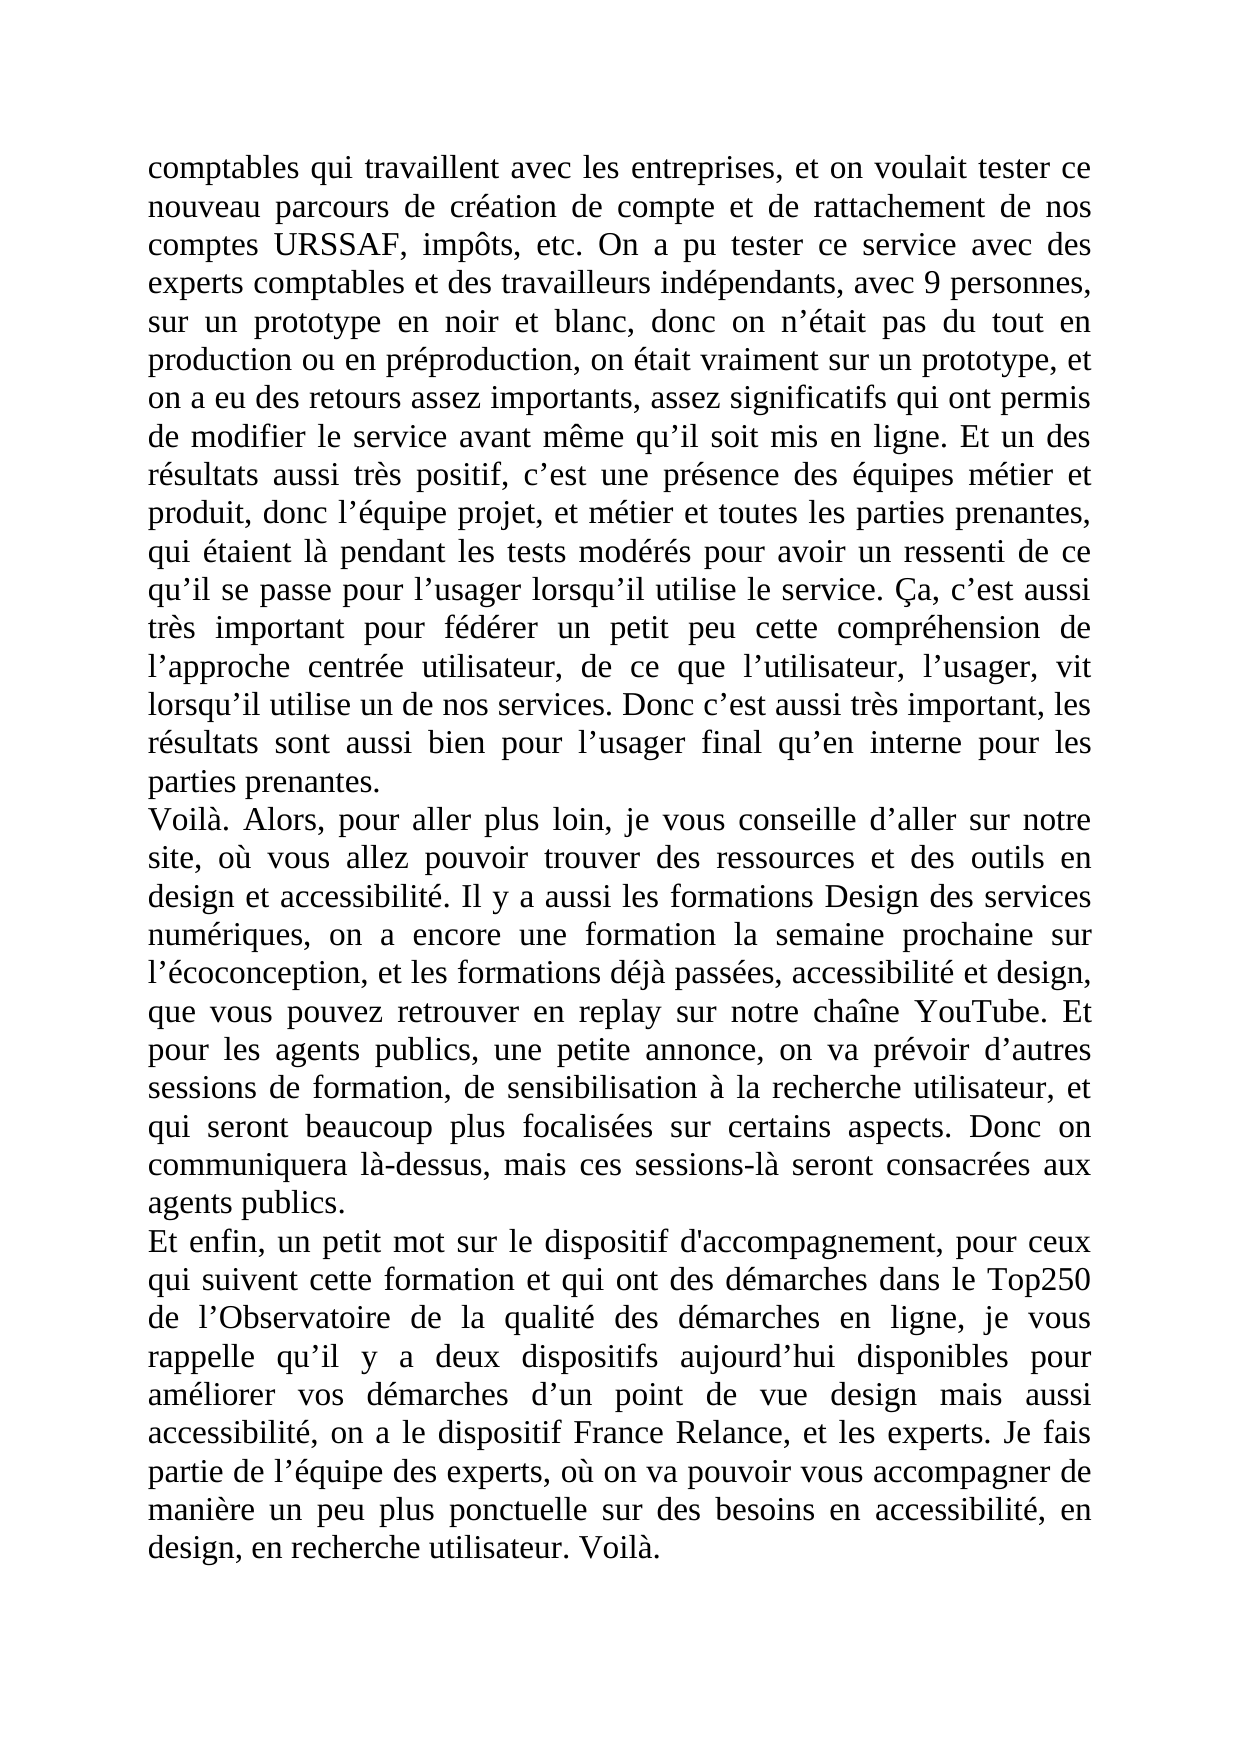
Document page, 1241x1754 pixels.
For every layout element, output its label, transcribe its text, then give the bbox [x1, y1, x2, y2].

text Et enfin, un petit mot sur le dispositif d'accompagnement, pour ceux qui suivent cette formation et qui ont des démarches dans le Top250 de l’Observatoire de la qualité des démarches en ligne, je vous rappelle qu’il y a deux dispositifs aujourd’hui disponibles pour améliorer vos démarches d’un point de vue design mais aussi accessibilité, on a le dispositif France Relance, et les experts. Je fais partie de l’équipe des experts, où on va pouvoir vous accompagner de manière un peu plus ponctuelle sur des besoins en accessibilité, en design, en recherche utilisateur. Voilà. [148, 1221, 1093, 1566]
text Voilà. Alors, pour aller plus loin, je vous conseille d’aller sur notre site, où vous allez pouvoir trouver des ressources et des outils en design et accessibilité. Il y a aussi les formations Design des services numériques, on a encore une formation la semaine prochaine sur l’écoconception, et les formations déjà passées, accessibilité et design, que vous pouvez retrouver en replay sur notre chaîne YouTube. Et pour les agents publics, une petite annonce, on va prévoir d’autres sessions de formation, de sensibilisation à la recherche utilisateur, et qui seront beaucoup plus focalisées sur certains aspects. Donc on communiquera là-dessus, mais ces sessions-là seront consacrées aux agents publics. [148, 799, 1093, 1221]
text comptables qui travaillent avec les entreprises, et on voulait tester ce nouveau parcours de création de compte et de rattachement de nos comptes URSSAF, impôts, etc. On a pu tester ce service avec des experts comptables et des travailleurs indépendants, avec 9 personnes, sur un prototype en noir et blanc, donc on n’était pas du tout en production ou en préproduction, on était vraiment sur un prototype, et on a eu des retours assez importants, assez significatifs qui ont permis de modifier le service avant même qu’il soit mis en ligne. Et un des résultats aussi très positif, c’est une présence des équipes métier et produit, donc l’équipe projet, et métier et toutes les parties prenantes, qui étaient là pendant les tests modérés pour avoir un ressenti de ce qu’il se passe pour l’usager lorsqu’il utilise le service. Ça, c’est aussi très important pour fédérer un petit peu cette compréhension de l’approche centrée utilisateur, de ce que l’utilisateur, l’usager, vit lorsqu’il utilise un de nos services. Donc c’est aussi très important, les résultats sont aussi bien pour l’usager final qu’en interne pour les parties prenantes. [148, 148, 1093, 799]
